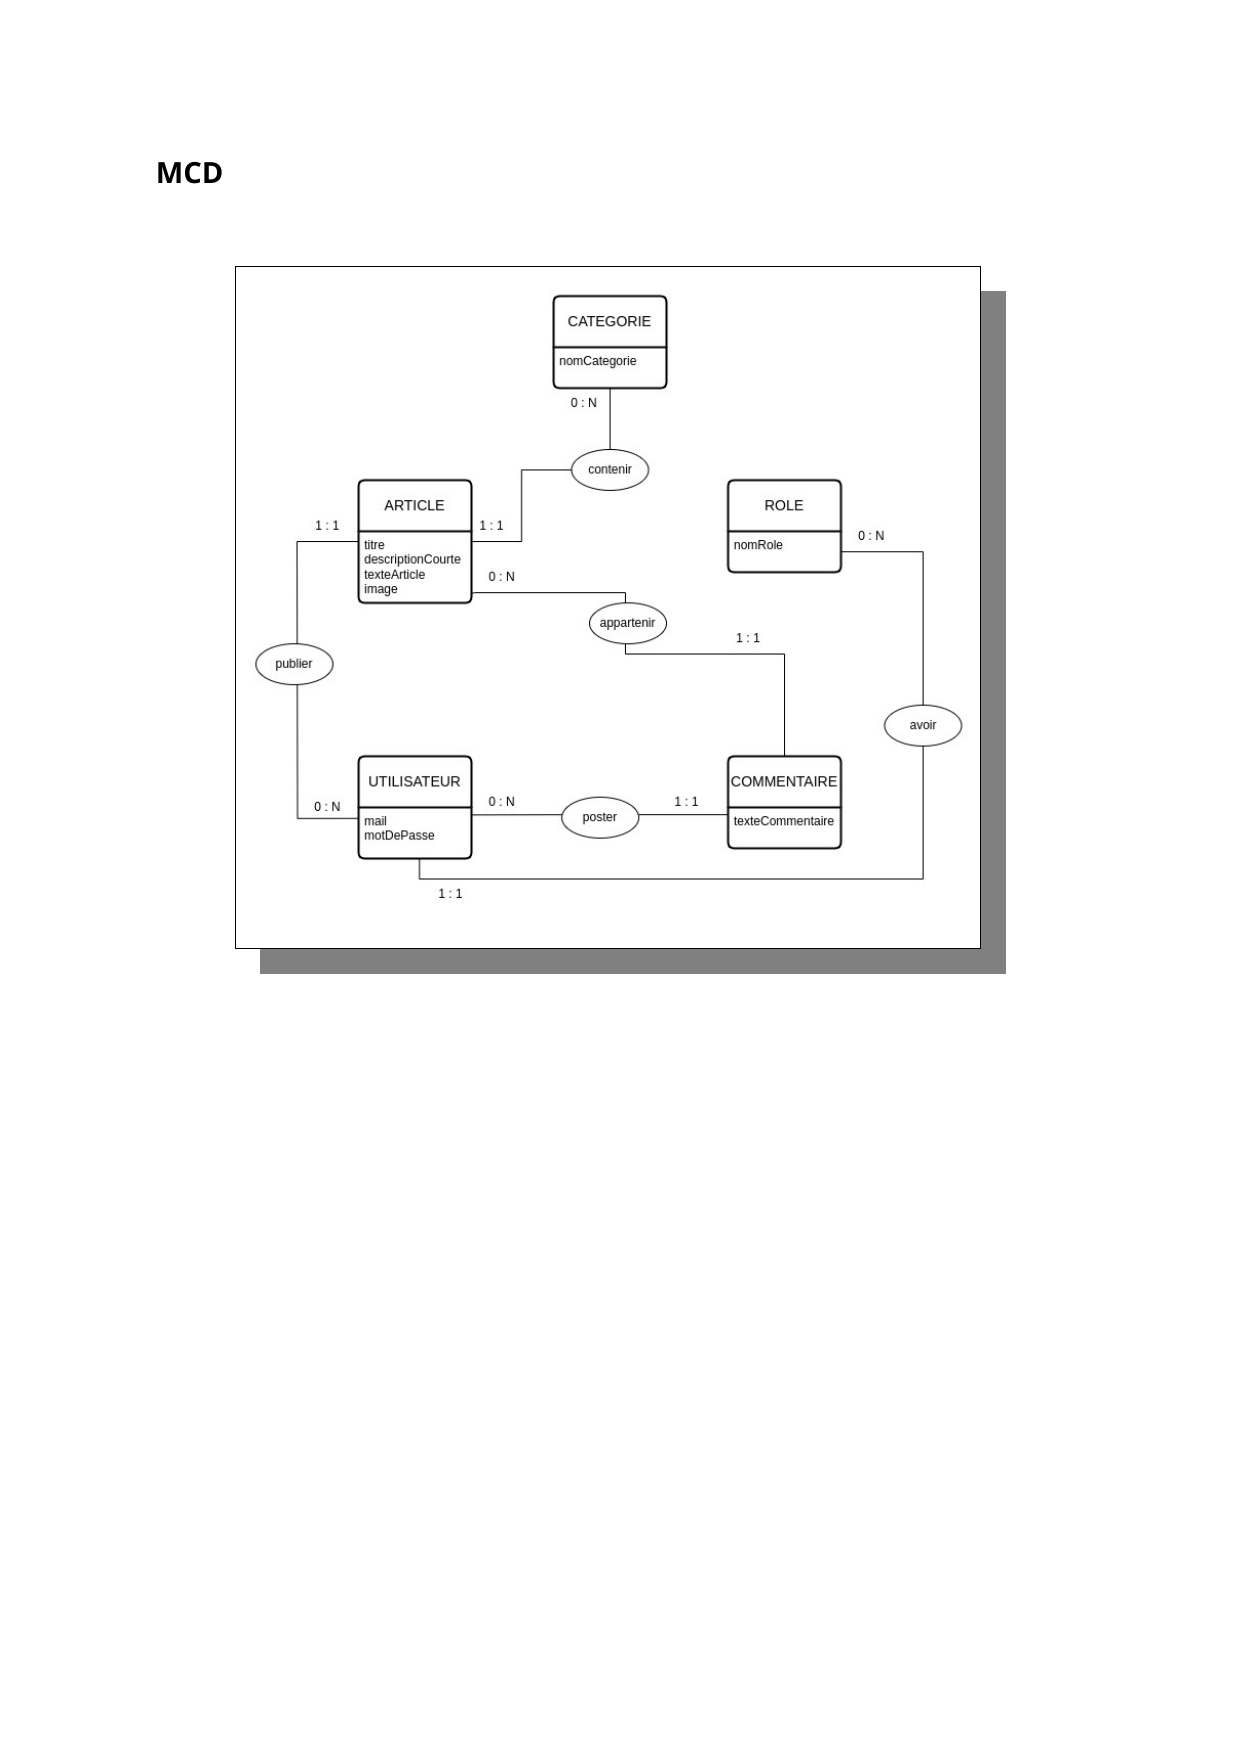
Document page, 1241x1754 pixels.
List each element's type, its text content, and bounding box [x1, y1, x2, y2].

picture [237, 268, 977, 946]
subtitle MCD [156, 118, 1122, 192]
